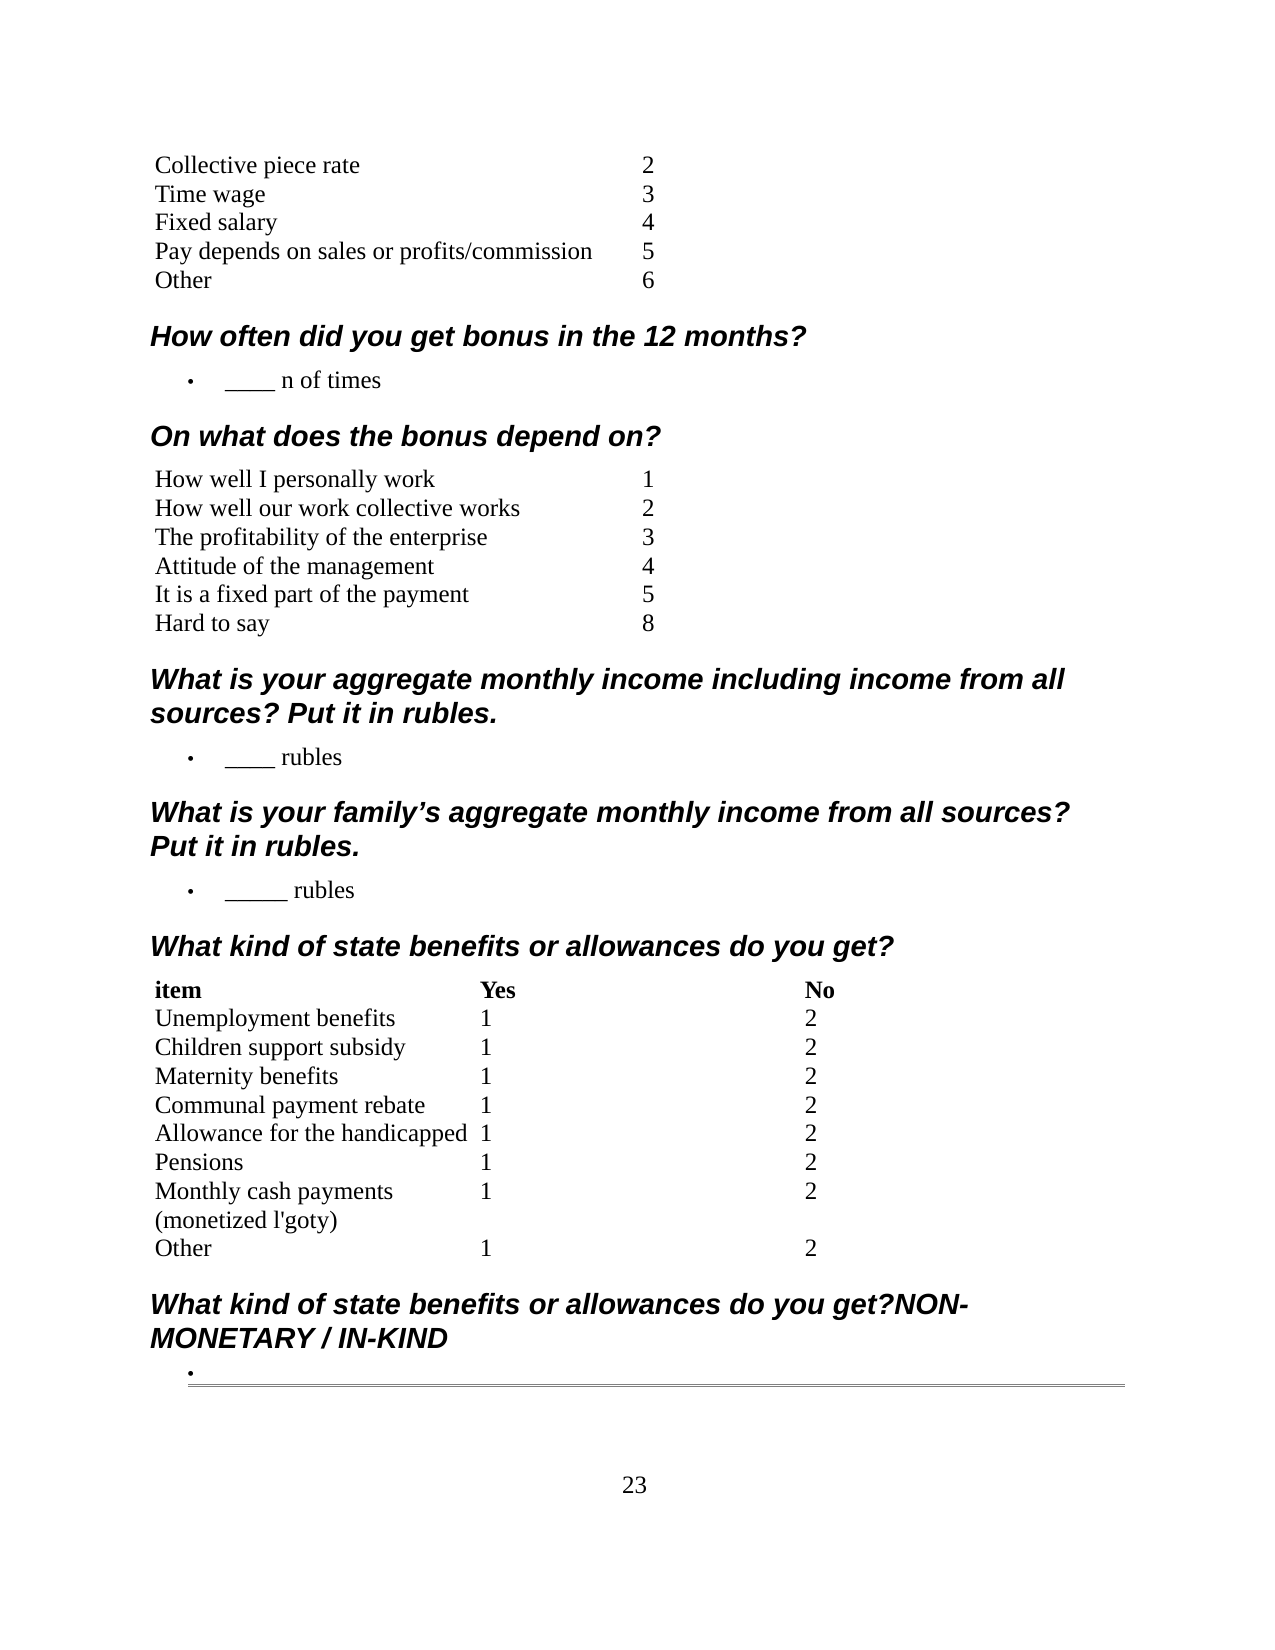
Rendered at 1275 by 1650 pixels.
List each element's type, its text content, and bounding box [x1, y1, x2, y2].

table_header 1 [638, 465, 1125, 493]
table_cell 2 [800, 1090, 1125, 1118]
table_cell 2 [800, 1176, 1125, 1233]
table_cell Attitude of the management [150, 551, 637, 579]
table_cell How well our work collective works [150, 493, 637, 522]
table_cell The profitability of the enterprise [150, 522, 637, 551]
table_cell 4 [638, 208, 1125, 236]
table_cell Other [150, 1234, 475, 1262]
table_cell Unemployment benefits [150, 1004, 475, 1032]
table_cell 1 [475, 1032, 800, 1061]
table_cell 1 [475, 1119, 800, 1147]
list _____ rubles [187, 875, 1125, 904]
table_cell Hard to say [150, 608, 637, 637]
table_cell 1 [475, 1234, 800, 1262]
table_cell 5 [638, 236, 1125, 265]
subtitle What kind of state benefits or allowances do you get? [150, 929, 1125, 962]
table_cell 5 [638, 580, 1125, 608]
subtitle What is your family’s aggregate monthly income from all sources? Put it in rubles. [150, 795, 1125, 862]
table_cell 3 [638, 522, 1125, 551]
table_cell 8 [638, 608, 1125, 637]
table_cell 1 [475, 1090, 800, 1118]
table_cell It is a fixed part of the payment [150, 580, 637, 608]
table_cell 6 [638, 265, 1125, 294]
subtitle What is your aggregate monthly income including income from all sources? Put it in rubles. [150, 662, 1125, 729]
table_cell Maternity benefits [150, 1061, 475, 1090]
table_cell Fixed salary [150, 208, 637, 236]
subtitle How often did you get bonus in the 12 months? [150, 319, 1125, 352]
list ____ rubles [187, 742, 1125, 770]
table_header No [800, 975, 1125, 1003]
table_cell Pensions [150, 1147, 475, 1176]
table_cell Monthly cash payments (monetized l'goty) [150, 1176, 475, 1233]
table_cell 2 [800, 1061, 1125, 1090]
table_cell Children support subsidy [150, 1032, 475, 1061]
table_cell 3 [638, 179, 1125, 207]
table_cell 2 [800, 1032, 1125, 1061]
subtitle On what does the bonus depend on? [150, 418, 1125, 452]
table_cell 2 [800, 1119, 1125, 1147]
table_cell 1 [475, 1147, 800, 1176]
table_cell 2 [800, 1234, 1125, 1262]
table_cell Other [150, 265, 637, 294]
table_cell Collective piece rate [150, 150, 637, 179]
table_cell 1 [475, 1061, 800, 1090]
table_cell 1 [475, 1004, 800, 1032]
table_header item [150, 975, 475, 1003]
table_cell Time wage [150, 179, 637, 207]
table_cell Allowance for the handicapped [150, 1119, 475, 1147]
list ____ n of times [187, 365, 1125, 393]
table_header How well I personally work [150, 465, 637, 493]
table_header Yes [475, 975, 800, 1003]
table_cell Communal payment rebate [150, 1090, 475, 1118]
table_cell 2 [638, 493, 1125, 522]
table_cell 2 [800, 1004, 1125, 1032]
table_cell 1 [475, 1176, 800, 1233]
table_cell 4 [638, 551, 1125, 579]
table_cell Pay depends on sales or profits/commission [150, 236, 637, 265]
table_cell 2 [800, 1147, 1125, 1176]
table_cell 2 [638, 150, 1125, 179]
subtitle What kind of state benefits or allowances do you get?NON-MONETARY / IN-KIND [150, 1287, 1125, 1354]
